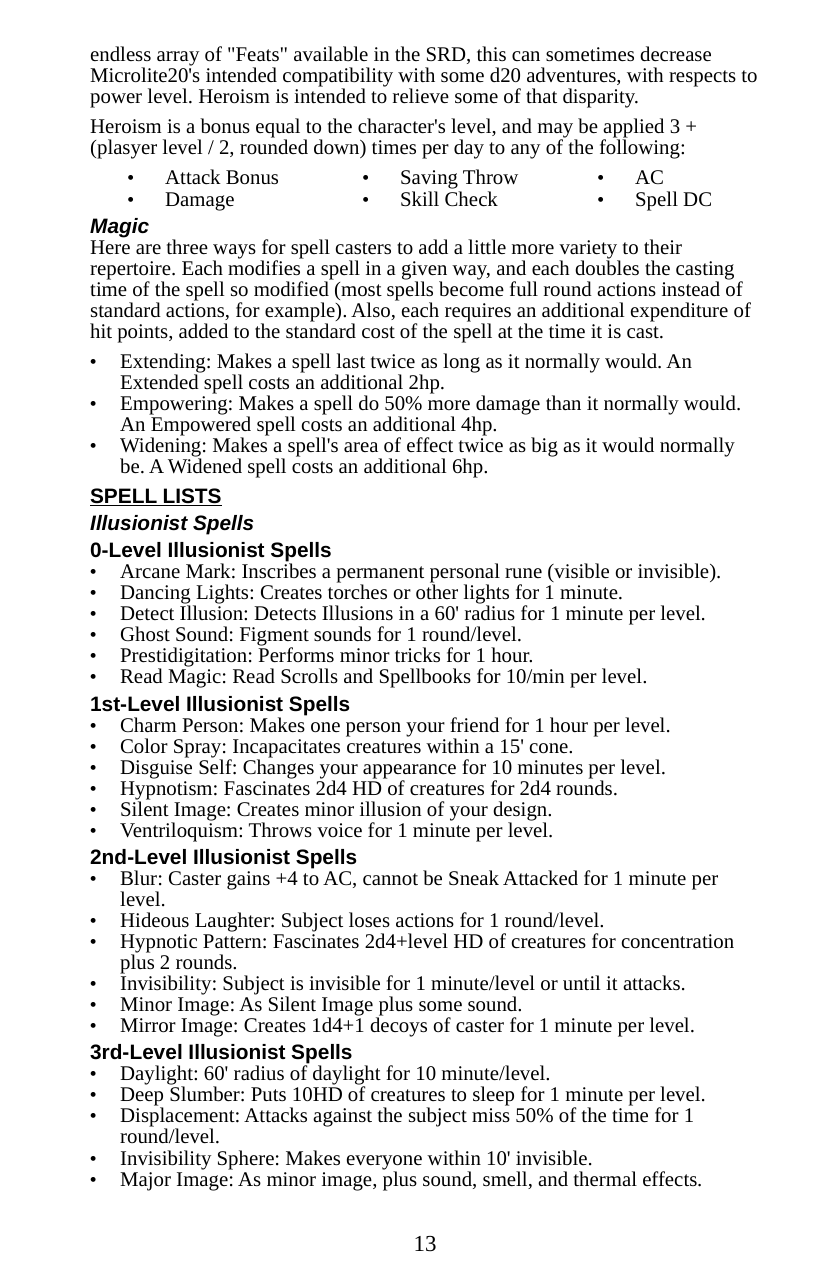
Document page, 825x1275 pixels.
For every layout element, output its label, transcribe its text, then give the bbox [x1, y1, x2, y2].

list Color Spray: Incapacitates creatures within a 15' cone. [90, 736, 765, 757]
list Blur: Caster gains +4 to AC, cannot be Sneak Attacked for 1 minute per level. [90, 868, 765, 911]
list Disguise Self: Changes your appearance for 10 minutes per level. [90, 757, 765, 778]
list Displacement: Attacks against the subject miss 50% of the time for 1 round/level. [90, 1106, 765, 1148]
list Widening: Makes a spell's area of effect twice as big as it would normally be. A Widened spell costs an additional 6hp. [90, 436, 765, 478]
list Hypnotic Pattern: Fascinates 2d4+level HD of creatures for concentration plus 2 rounds. [90, 932, 765, 974]
list Minor Image: As Silent Image plus some sound. [90, 995, 765, 1016]
list Ventriloquism: Throws voice for 1 minute per level. [90, 820, 765, 841]
list Daylight: 60' radius of daylight for 10 minute/level. [90, 1064, 765, 1085]
subtitle 0-Level Illusionist Spells [90, 541, 765, 562]
list Empowering: Makes a spell do 50% more damage than it normally would. An Empowered spell costs an additional 4hp. [90, 393, 765, 436]
list Mirror Image: Creates 1d4+1 decoys of caster for 1 minute per level. [90, 1016, 765, 1037]
subtitle Magic [90, 216, 765, 237]
list Major Image: As minor image, plus sound, smell, and thermal effects. [90, 1169, 765, 1190]
text Heroism is a bonus equal to the character's level, and may be applied 3 + (plasyer level / 2, rounded down) times per day to any of the following: [90, 117, 765, 159]
list Arcane Mark: Inscribes a permanent personal rune (visible or invisible). [90, 562, 765, 583]
list Extending: Makes a spell last twice as long as it normally would. An Extended spell costs an additional 2hp. [90, 351, 765, 393]
list Spell DC [597, 189, 765, 210]
subtitle 3rd-Level Illusionist Spells [90, 1043, 765, 1064]
list Attack Bonus [127, 168, 295, 189]
list Charm Person: Makes one person your friend for 1 hour per level. [90, 715, 765, 736]
subtitle Illusionist Spells [90, 514, 765, 535]
list Skill Check [362, 189, 530, 210]
list Silent Image: Creates minor illusion of your design. [90, 799, 765, 820]
list Hideous Laughter: Subject loses actions for 1 round/level. [90, 911, 765, 932]
list Invisibility: Subject is invisible for 1 minute/level or until it attacks. [90, 974, 765, 995]
list Deep Slumber: Puts 10HD of creatures to sleep for 1 minute per level. [90, 1085, 765, 1106]
list Saving Throw [362, 168, 530, 189]
list Damage [127, 189, 295, 210]
list Invisibility Sphere: Makes everyone within 10' invisible. [90, 1148, 765, 1169]
list Hypnotism: Fascinates 2d4 HD of creatures for 2d4 rounds. [90, 778, 765, 799]
subtitle 1st-Level Illusionist Spells [90, 694, 765, 715]
text endless array of "Feats" available in the SRD, this can sometimes decrease Microlite20's intended compatibility with some d20 adventures, with respects to power level. Heroism is intended to relieve some of that disparity. [90, 45, 765, 108]
subtitle Spell Lists [90, 487, 765, 508]
list Ghost Sound: Figment sounds for 1 round/level. [90, 625, 765, 646]
list Read Magic: Read Scrolls and Spellbooks for 10/min per level. [90, 667, 765, 688]
list Dancing Lights: Creates torches or other lights for 1 minute. [90, 583, 765, 604]
subtitle 2nd-Level Illusionist Spells [90, 847, 765, 868]
text Here are three ways for spell casters to add a little more variety to their repertoire. Each modifies a spell in a given way, and each doubles the casting time of the spell so modified (most spells become full round actions instead of standard actions, for example). Also, each requires an additional expenditure of hit points, added to the standard cost of the spell at the time it is cast. [90, 237, 765, 342]
list Detect Illusion: Detects Illusions in a 60' radius for 1 minute per level. [90, 604, 765, 625]
list AC [597, 168, 765, 189]
list Prestidigitation: Performs minor tricks for 1 hour. [90, 646, 765, 667]
